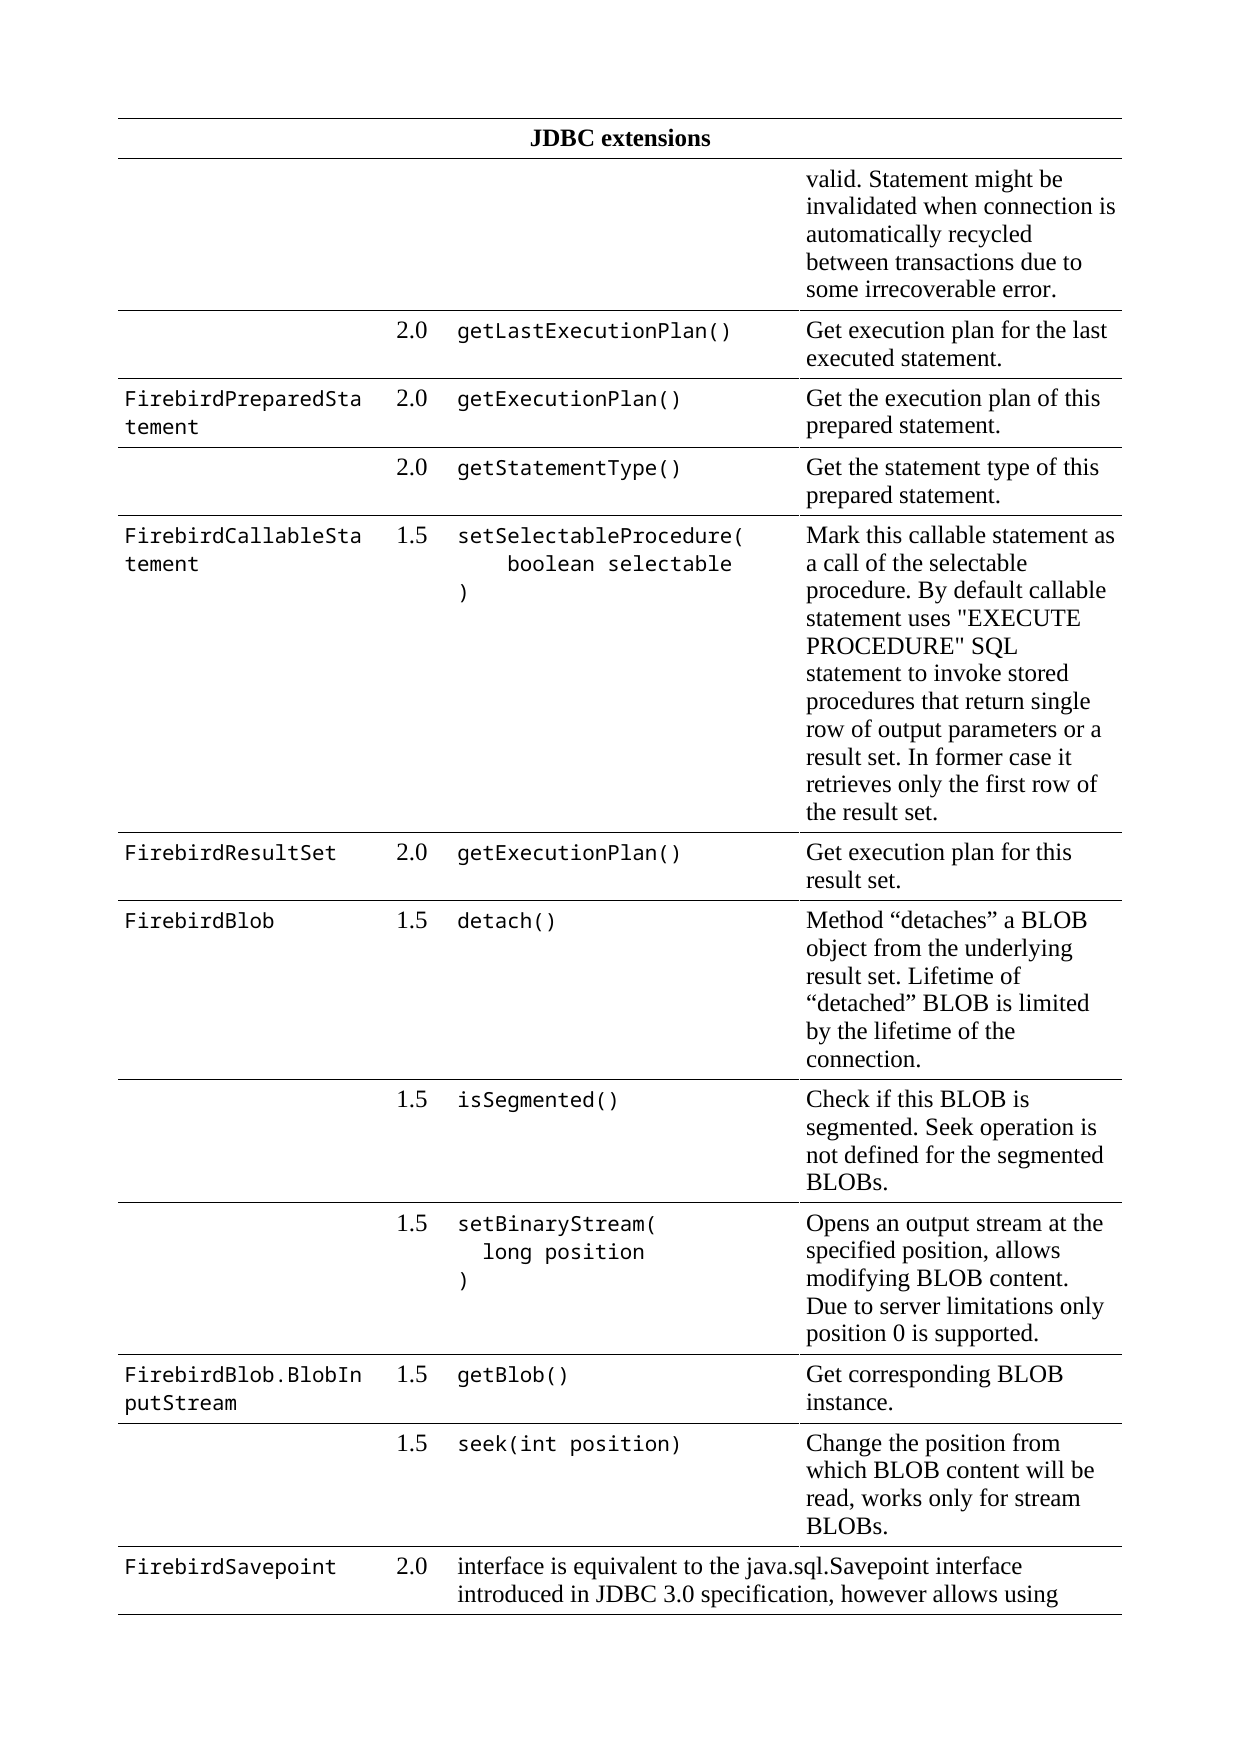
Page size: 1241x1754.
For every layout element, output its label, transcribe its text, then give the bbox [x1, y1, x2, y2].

table_cell Get execution plan for this result set. [800, 833, 1122, 900]
table_cell Check if this BLOB is segmented. Seek operation is not defined for the segmented BLOBs. [800, 1080, 1122, 1202]
table_cell [118, 1203, 373, 1354]
table_cell Get the execution plan of this prepared statement. [800, 379, 1122, 447]
table_cell Change the position from which BLOB content will be read, works only for stream BLOBs. [800, 1424, 1122, 1546]
table_cell 1.5 [373, 1355, 451, 1423]
table_cell Opens an output stream at the specified position, allows modifying BLOB content. Due to server limitations only position 0 is supported. [800, 1203, 1122, 1354]
table_cell 1.5 [373, 1424, 451, 1546]
table_cell seek(int position) [451, 1424, 799, 1546]
table_cell interface is equivalent to the java.sql.Savepoint interface introduced in JDBC 3.0 specification, however allows using [451, 1547, 1122, 1614]
table_cell setSelectableProcedure( boolean selectable ) [451, 516, 799, 832]
table_cell FirebirdPreparedStatement [118, 379, 373, 447]
table_cell FirebirdCallableStatement [118, 516, 373, 832]
table_cell Get corresponding BLOB instance. [800, 1355, 1122, 1423]
table_cell FirebirdResultSet [118, 833, 373, 900]
table_cell 2.0 [373, 448, 451, 515]
table_cell [118, 1424, 373, 1546]
table_cell isSegmented() [451, 1080, 799, 1202]
table_cell 1.5 [373, 901, 451, 1079]
table_cell getBlob() [451, 1355, 799, 1423]
table_cell detach() [451, 901, 799, 1079]
table_cell [451, 159, 799, 310]
table_cell 2.0 [373, 379, 451, 447]
table_cell 1.5 [373, 1203, 451, 1354]
table_cell Method “detaches” a BLOB object from the underlying result set. Lifetime of “detached” BLOB is limited by the lifetime of the connection. [800, 901, 1122, 1079]
table_cell getLastExecutionPlan() [451, 311, 799, 378]
table_cell Mark this callable statement as a call of the selectable procedure. By default callable statement uses "EXECUTE PROCEDURE" SQL statement to invoke stored procedures that return single row of output parameters or a result set. In former case it retrieves only the first row of the result set. [800, 516, 1122, 832]
table_cell 1.5 [373, 516, 451, 832]
table_cell [118, 311, 373, 378]
table_cell 2.0 [373, 311, 451, 378]
table_cell FirebirdSavepoint [118, 1547, 373, 1614]
table_cell [118, 448, 373, 515]
table_cell getExecutionPlan() [451, 379, 799, 447]
table_cell [118, 159, 373, 310]
table_cell 1.5 [373, 1080, 451, 1202]
table_cell FirebirdBlob [118, 901, 373, 1079]
table_cell 2.0 [373, 1547, 451, 1614]
table_header JDBC extensions [118, 119, 1122, 158]
table_cell [373, 159, 451, 310]
table_cell valid. Statement might be invalidated when connection is automatically recycled between transactions due to some irrecoverable error. [800, 159, 1122, 310]
table_cell FirebirdBlob.BlobInputStream [118, 1355, 373, 1423]
table_cell 2.0 [373, 833, 451, 900]
table_cell Get execution plan for the last executed statement. [800, 311, 1122, 378]
table_cell getExecutionPlan() [451, 833, 799, 900]
table_cell setBinaryStream( long position ) [451, 1203, 799, 1354]
table_cell getStatementType() [451, 448, 799, 515]
table_cell [118, 1080, 373, 1202]
table_cell Get the statement type of this prepared statement. [800, 448, 1122, 515]
